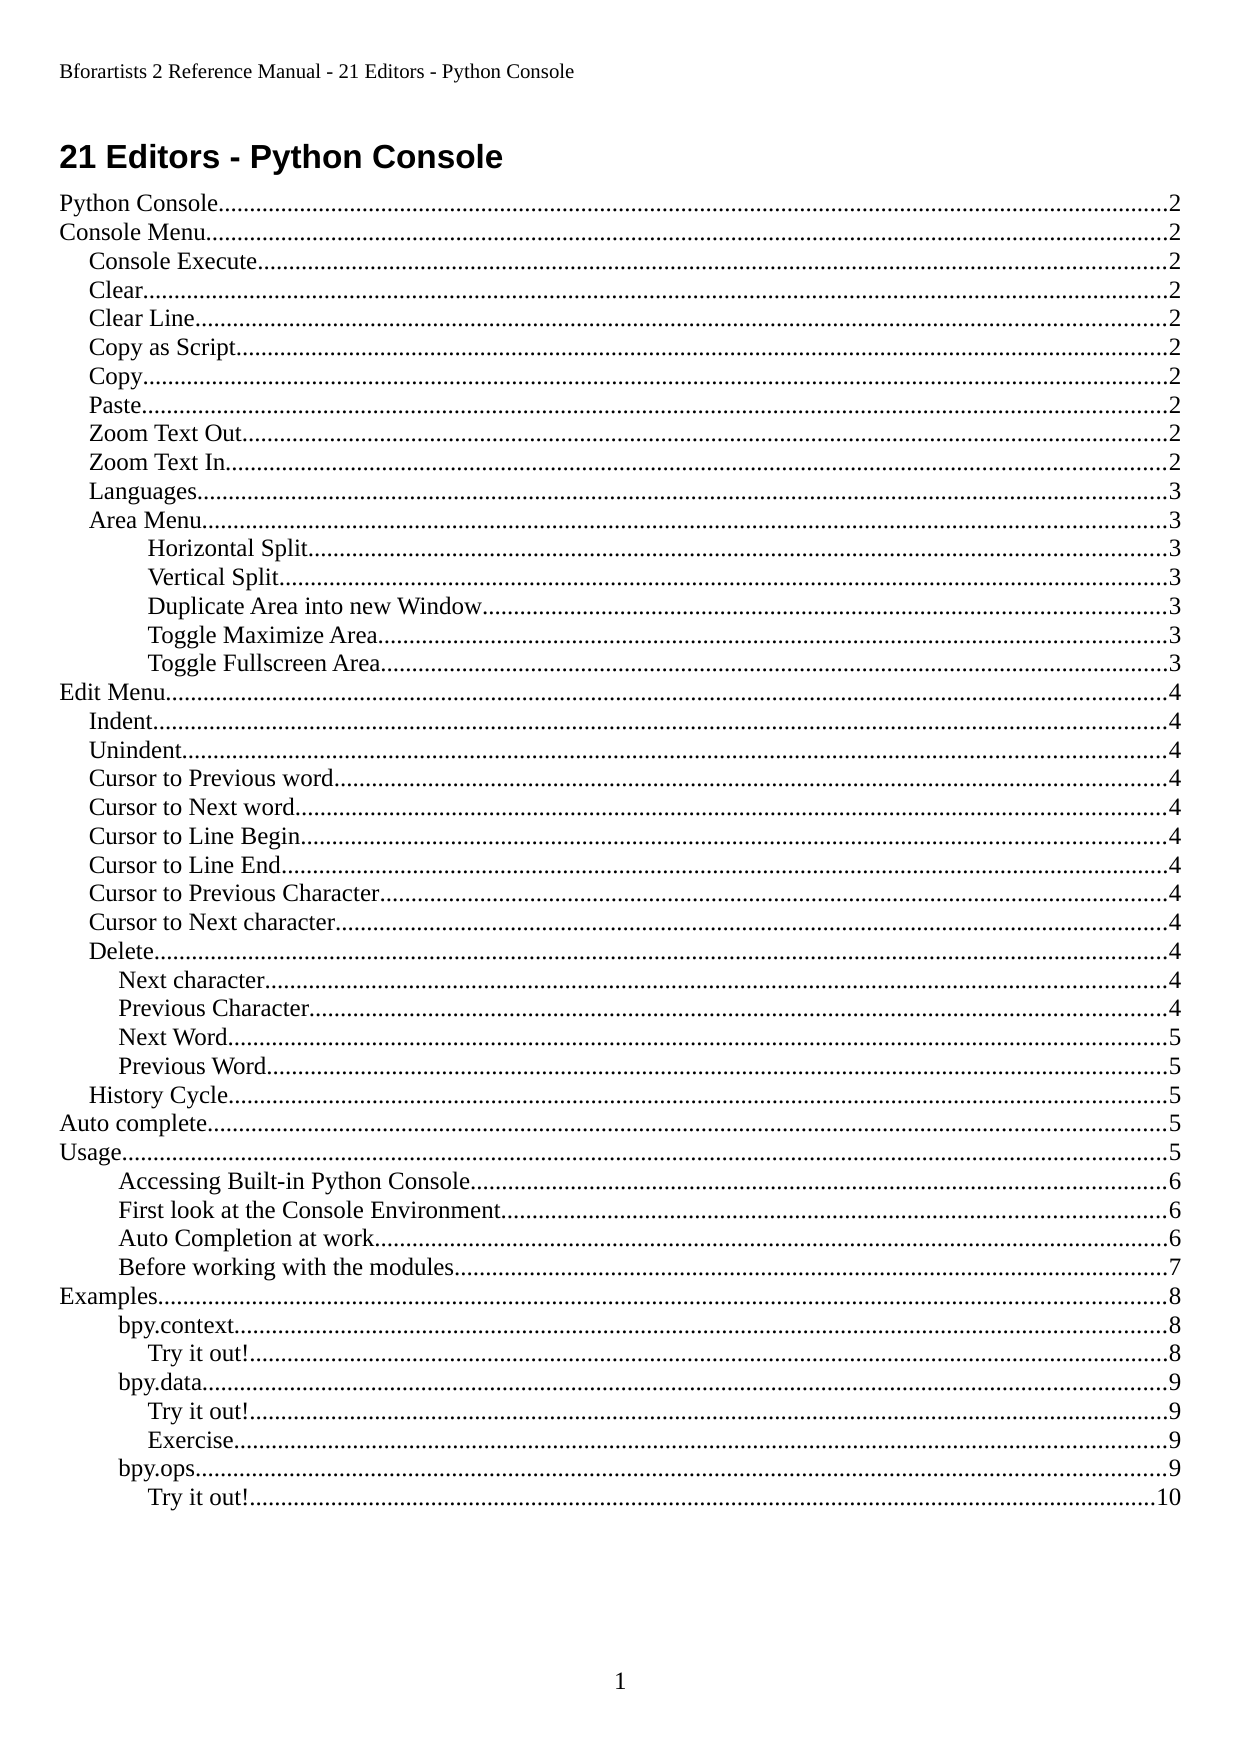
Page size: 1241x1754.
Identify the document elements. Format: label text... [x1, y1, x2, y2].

text Console Execute 2 [88, 246, 1181, 275]
text bpy.data 9 [118, 1367, 1181, 1396]
text Previous Word 5 [118, 1051, 1181, 1080]
text Zoom Text Out 2 [88, 418, 1181, 447]
text Toggle Fullscreen Area 3 [147, 648, 1181, 677]
text Vertical Split 3 [147, 562, 1181, 591]
text Cursor to Previous Character 4 [88, 878, 1181, 907]
text Accessing Built-in Python Console 6 [118, 1166, 1181, 1195]
text Auto Completion at work 6 [118, 1223, 1181, 1252]
text Cursor to Next character 4 [88, 907, 1181, 936]
text Edit Menu 4 [59, 677, 1181, 706]
text Zoom Text In 2 [88, 447, 1181, 476]
text Unindent 4 [88, 735, 1181, 763]
text Examples 8 [59, 1281, 1181, 1310]
text Delete 4 [88, 936, 1181, 965]
text Copy as Script 2 [88, 332, 1181, 361]
text Try it out! 10 [147, 1482, 1181, 1511]
text Languages 3 [88, 476, 1181, 505]
text Clear 2 [88, 275, 1181, 303]
text First look at the Console Environment 6 [118, 1195, 1181, 1223]
text Python Console 2 [59, 188, 1181, 217]
text Next character 4 [118, 965, 1181, 993]
text Copy 2 [88, 361, 1181, 390]
text Previous Character 4 [118, 993, 1181, 1022]
text Cursor to Next word 4 [88, 792, 1181, 821]
text Cursor to Line End 4 [88, 850, 1181, 878]
text bpy.ops 9 [118, 1453, 1181, 1482]
text Console Menu 2 [59, 217, 1181, 246]
text Horizontal Split 3 [147, 533, 1181, 562]
text Try it out! 8 [147, 1338, 1181, 1367]
text bpy.context 8 [118, 1310, 1181, 1338]
text Toggle Maximize Area 3 [147, 620, 1181, 648]
text History Cycle 5 [88, 1080, 1181, 1108]
text Exercise 9 [147, 1425, 1181, 1453]
text Paste 2 [88, 390, 1181, 418]
text Cursor to Line Begin 4 [88, 821, 1181, 850]
text Area Menu 3 [88, 505, 1181, 533]
text Try it out! 9 [147, 1396, 1181, 1425]
text Indent 4 [88, 706, 1181, 735]
text Next Word 5 [118, 1022, 1181, 1051]
text Auto complete 5 [59, 1108, 1181, 1137]
text Clear Line 2 [88, 303, 1181, 332]
subtitle 21 Editors - Python Console [59, 138, 1181, 176]
text Before working with the modules. 7 [118, 1252, 1181, 1281]
text Cursor to Previous word 4 [88, 763, 1181, 792]
text Duplicate Area into new Window 3 [147, 591, 1181, 620]
text Usage 5 [59, 1137, 1181, 1166]
